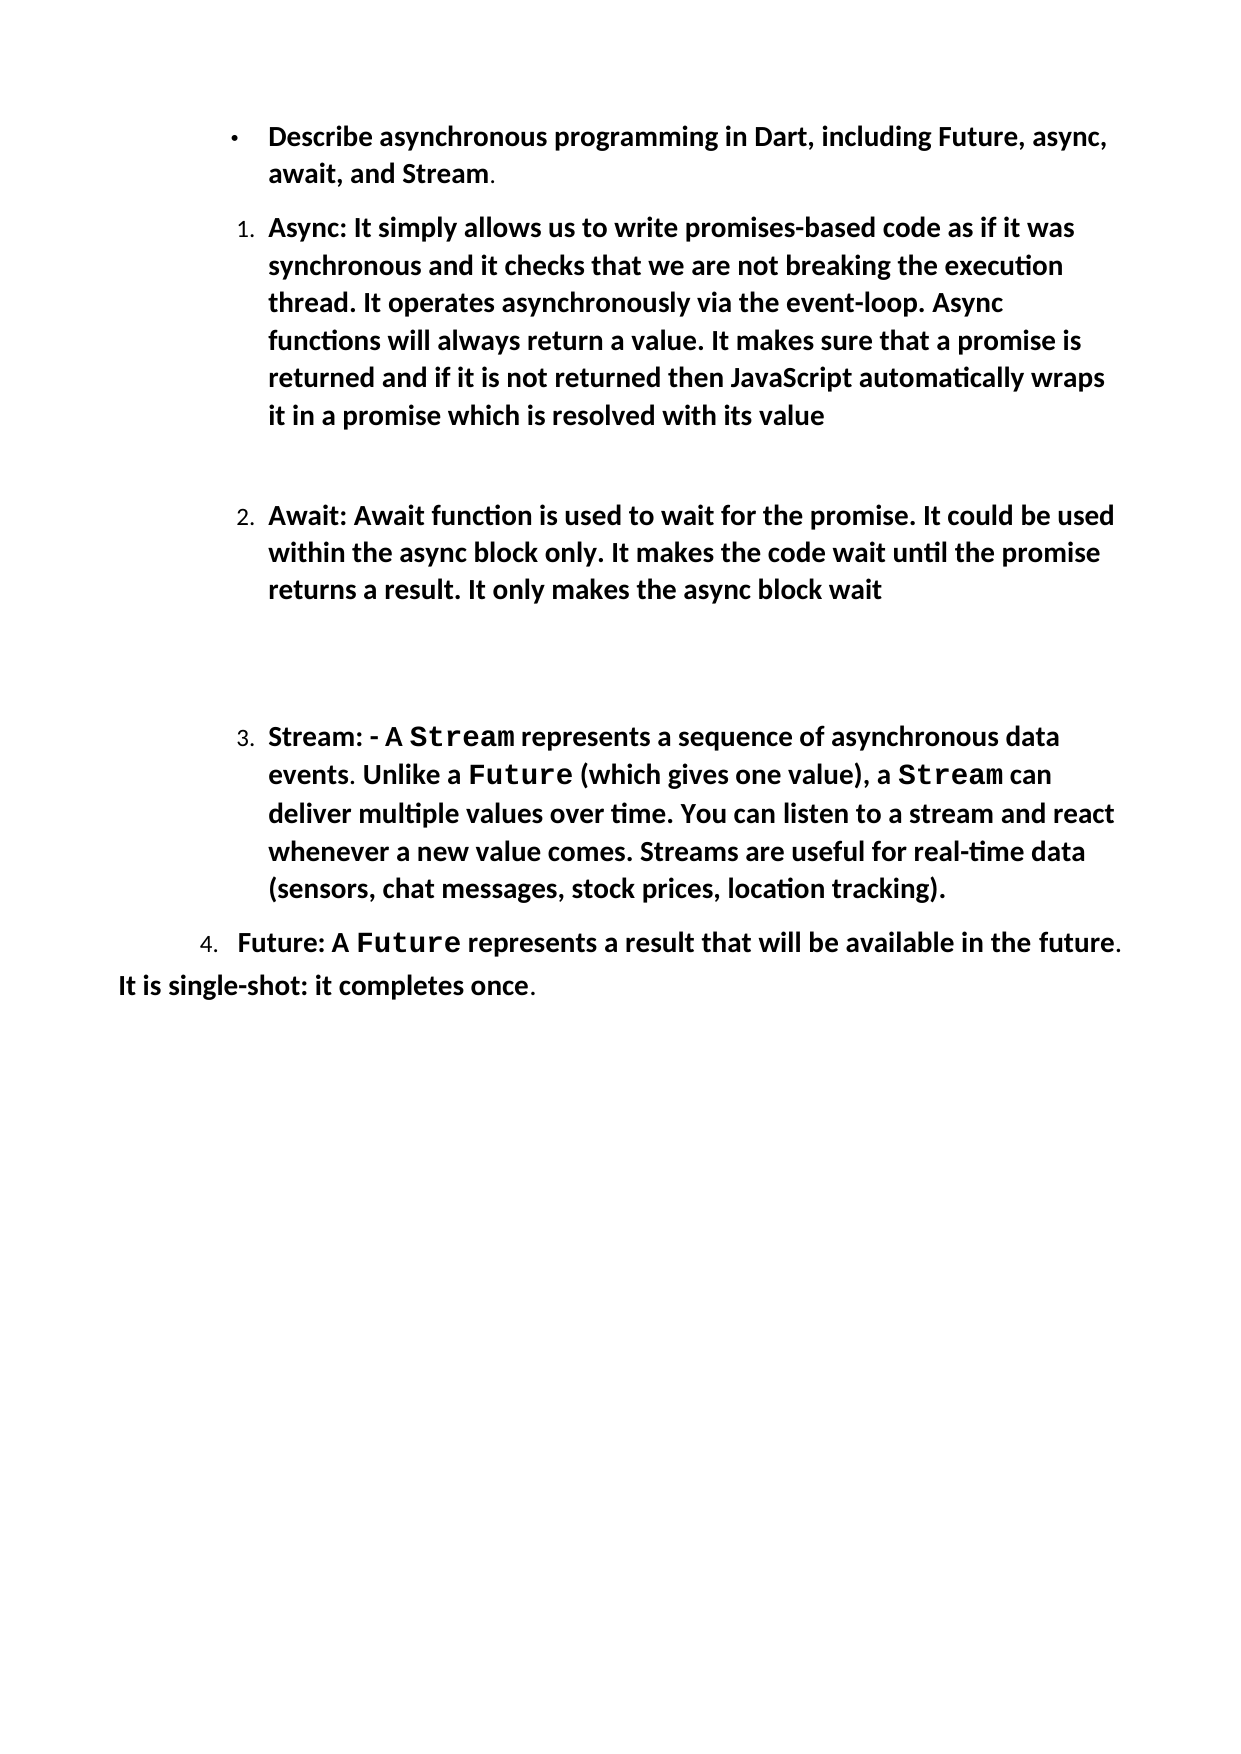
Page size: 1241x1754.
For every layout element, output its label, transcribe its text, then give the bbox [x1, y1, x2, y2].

text 1. Async: It simply allows us to write promises-based code as if it was synchronous and it checks that we are not breaking the execution thread. It operates asynchronously via the event-loop. Async functions will always return a value. It makes sure that a promise is returned and if it is not returned then JavaScript automatically wraps it in a promise which is resolved with its value [231, 209, 1122, 432]
text 3. Stream: - A Stream represents a sequence of asynchronous data events. Unlike a Future (which gives one value), a Stream can deliver multiple values over time. You can listen to a stream and react whenever a new value comes. Streams are useful for real-time data (sensors, chat messages, stock prices, location tracking). [231, 718, 1122, 906]
text 2. Await: Await function is used to wait for the promise. It could be used within the async block only. It makes the code wait until the promise returns a result. It only makes the async block wait [231, 497, 1122, 607]
text 4. Future: A Future represents a result that will be available in the future. It is single-shot: it completes once. [118, 924, 1122, 1002]
list Describe asynchronous programming in Dart, including Future, async, await, and Stream. [231, 118, 1122, 191]
